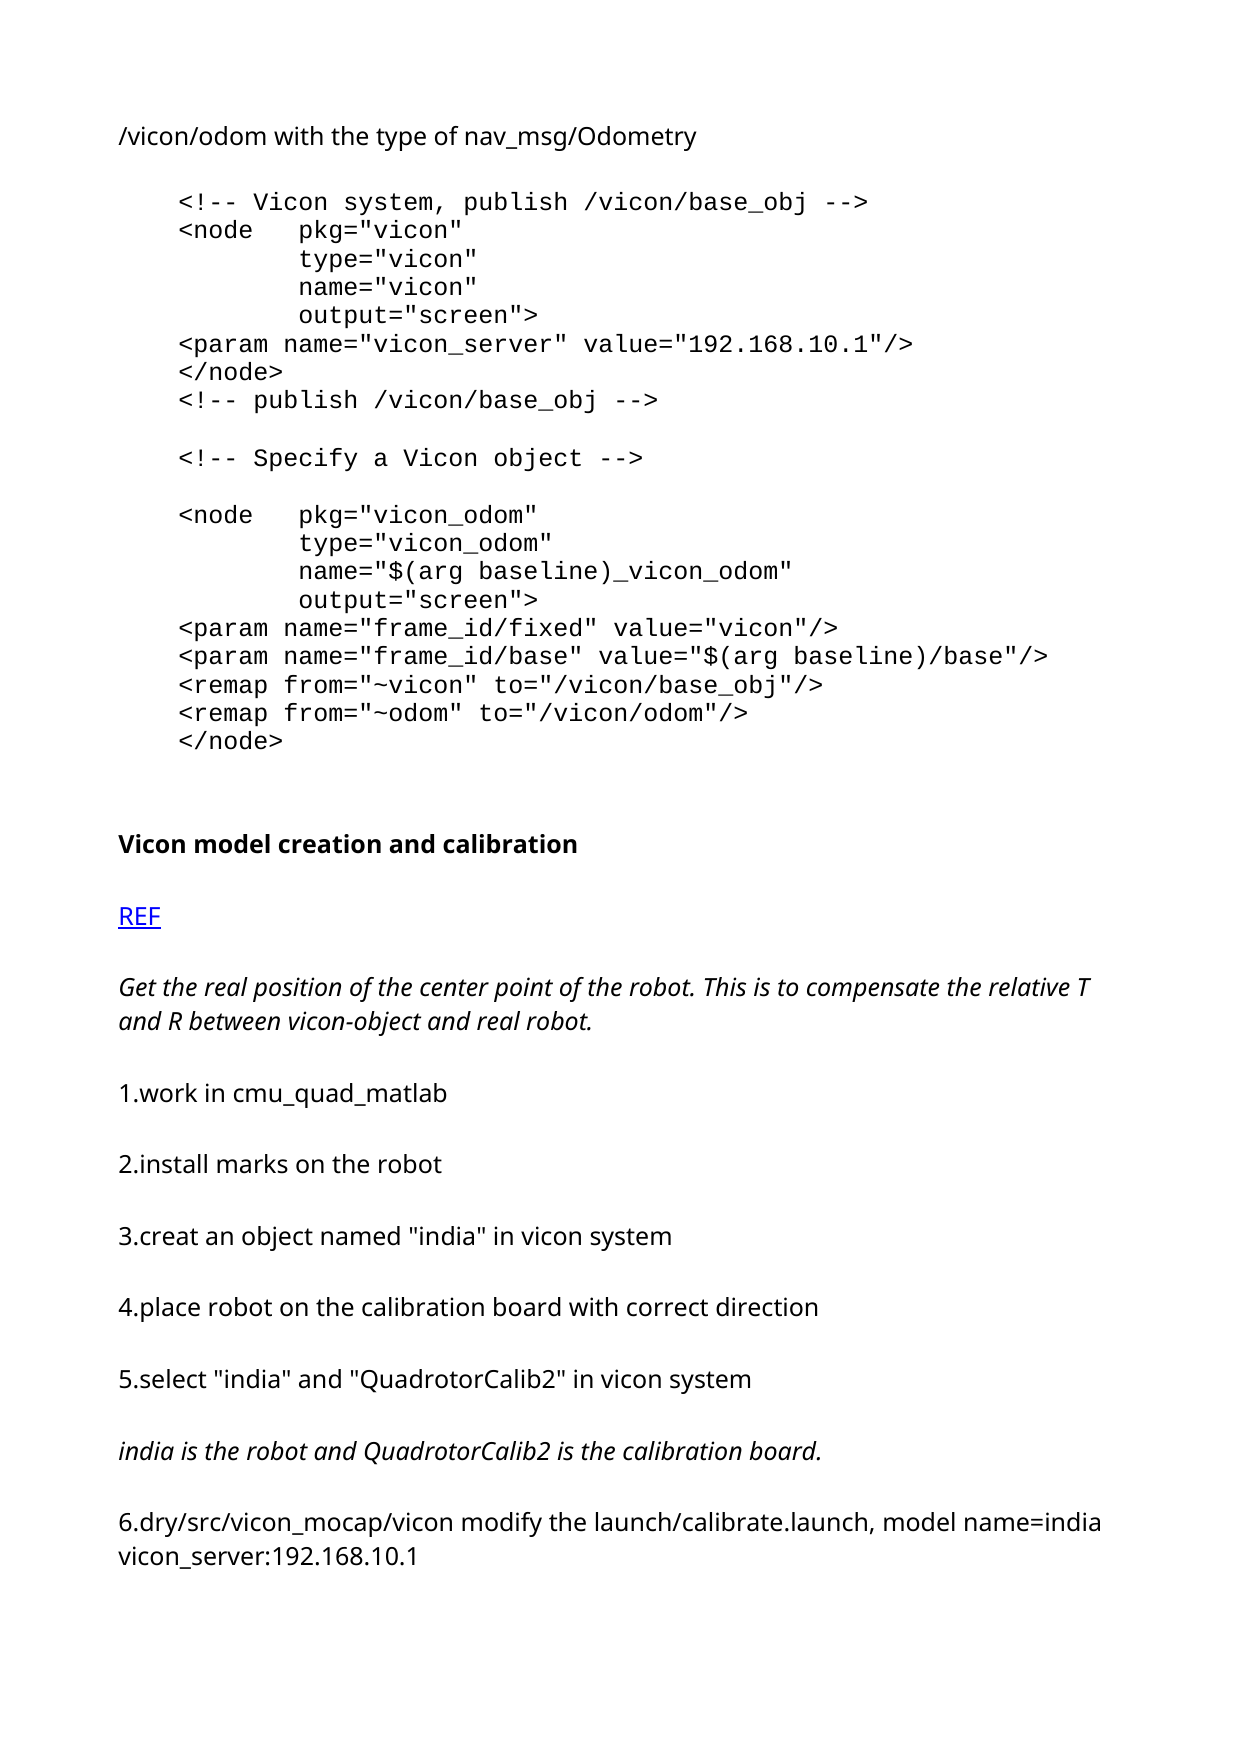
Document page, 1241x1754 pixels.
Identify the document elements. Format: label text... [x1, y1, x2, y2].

text <param name="frame_id/base" value="$(arg baseline)/base"/> [118, 644, 1122, 672]
text <node pkg="vicon" [118, 218, 1122, 246]
text output="screen"> [118, 303, 1122, 331]
text 5.select "india" and "QuadrotorCalib2" in vicon system [118, 1362, 1122, 1396]
text india is the robot and QuadrotorCalib2 is the calibration board. [118, 1433, 1122, 1467]
text <remap from="~vicon" to="/vicon/base_obj"/> [118, 672, 1122, 701]
text 3.creat an object named "india" in vicon system [118, 1218, 1122, 1252]
text /vicon/odom with the type of nav_msg/Odometry [118, 118, 1122, 152]
text <param name="vicon_server" value="192.168.10.1"/> [118, 331, 1122, 360]
text name="$(arg baseline)_vicon_odom" [118, 559, 1122, 587]
text <remap from="~odom" to="/vicon/odom"/> [118, 701, 1122, 729]
text 1.work in cmu_quad_matlab [118, 1075, 1122, 1109]
text output="screen"> [118, 587, 1122, 616]
text <!-- publish /vicon/base_obj --> [118, 388, 1122, 416]
text 2.install marks on the robot [118, 1147, 1122, 1181]
text </node> [118, 360, 1122, 388]
text <!-- Vicon system, publish /vicon/base_obj --> [118, 190, 1122, 218]
text </node> [118, 729, 1122, 757]
text <param name="frame_id/fixed" value="vicon"/> [118, 616, 1122, 644]
text Vicon model creation and calibration [118, 827, 1122, 861]
text name="vicon" [118, 275, 1122, 303]
text type="vicon" [118, 246, 1122, 275]
text <!-- Specify a Vicon object --> [118, 445, 1122, 473]
text type="vicon_odom" [118, 531, 1122, 559]
text REF [118, 898, 1122, 932]
text Get the real position of the center point of the robot. This is to compensate the relative T and R between vicon-object and real robot. [118, 970, 1122, 1038]
text 6.dry/src/vicon_mocap/vicon modify the launch/calibrate.launch, model name=india vicon_server:192.168.10.1 [118, 1505, 1122, 1573]
text 4.place robot on the calibration board with correct direction [118, 1290, 1122, 1324]
text <node pkg="vicon_odom" [118, 502, 1122, 531]
